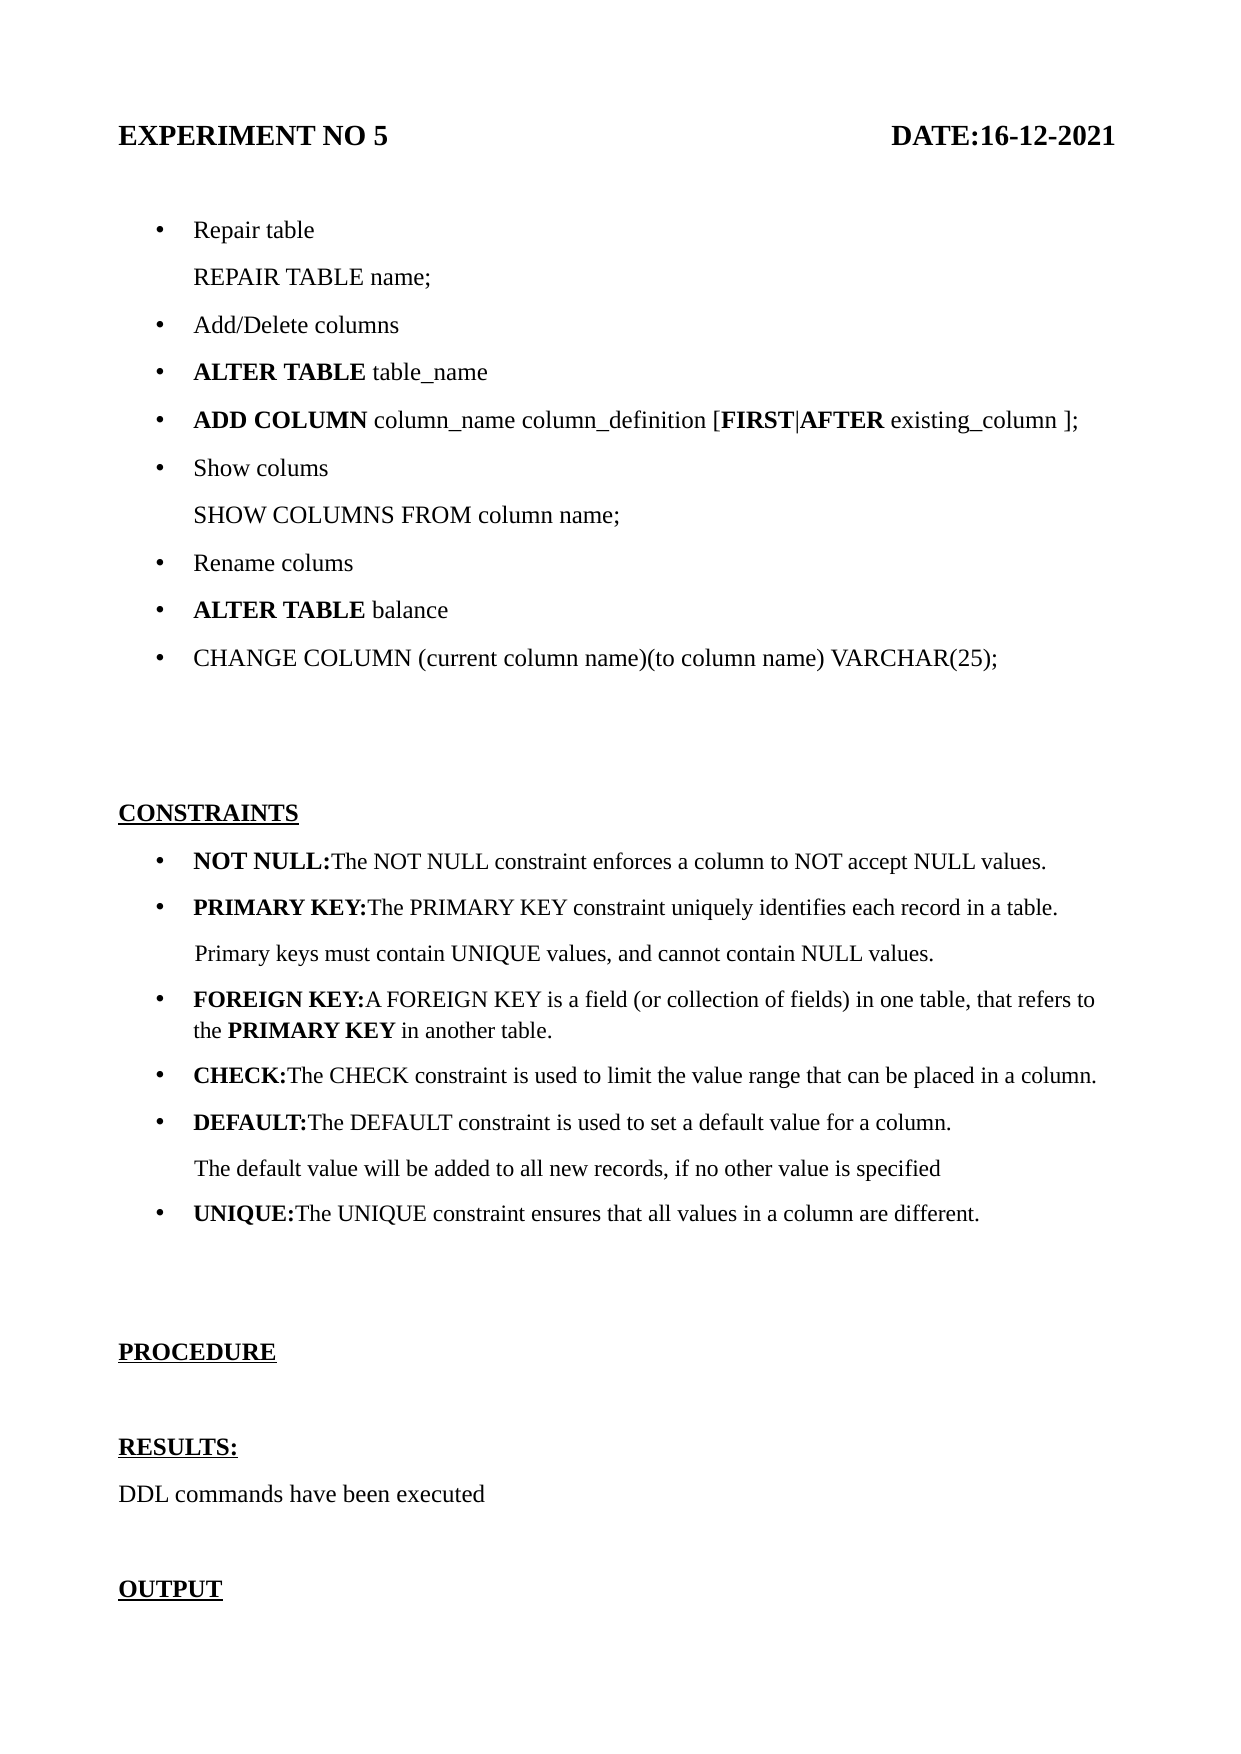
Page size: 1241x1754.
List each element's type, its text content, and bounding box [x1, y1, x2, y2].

text PROCEDURE [118, 1337, 1122, 1365]
list CHECK:The CHECK constraint is used to limit the value range that can be placed in a column. [156, 1062, 1122, 1089]
list Show colums [156, 453, 1122, 481]
list ADD COLUMN column_name column_definition [FIRST|AFTER existing_column ]; [156, 405, 1122, 434]
list ALTER TABLE table_name [156, 357, 1122, 386]
text DDL commands have been executed [118, 1479, 1122, 1508]
text OUTPUT [118, 1574, 1122, 1603]
text The default value will be added to all new records, if no other value is specified [118, 1154, 1122, 1181]
list NOT NULL:The NOT NULL constraint enforces a column to NOT accept NULL values. [156, 846, 1122, 874]
text Primary keys must contain UNIQUE values, and cannot contain NULL values. [118, 939, 1122, 966]
text CONSTRAINTS [118, 798, 1122, 827]
list REPAIR TABLE name; [156, 262, 1122, 291]
list CHANGE COLUMN (current column name)(to column name) VARCHAR(25); [156, 643, 1122, 672]
list SHOW COLUMNS FROM column name; [156, 500, 1122, 529]
list ALTER TABLE balance [156, 596, 1122, 624]
list Rename colums [156, 548, 1122, 577]
list DEFAULT:The DEFAULT constraint is used to set a default value for a column. [156, 1108, 1122, 1135]
text RESULTS: [118, 1432, 1122, 1461]
list Repair table [156, 215, 1122, 243]
list PRIMARY KEY:The PRIMARY KEY constraint uniquely identifies each record in a table. [156, 893, 1122, 921]
list UNIQUE:The UNIQUE constraint ensures that all values in a column are different. [156, 1199, 1122, 1227]
list FOREIGN KEY:A FOREIGN KEY is a field (or collection of fields) in one table, that refers to the PRIMARY KEY in another table. [156, 985, 1122, 1043]
list Add/Delete columns [156, 310, 1122, 339]
